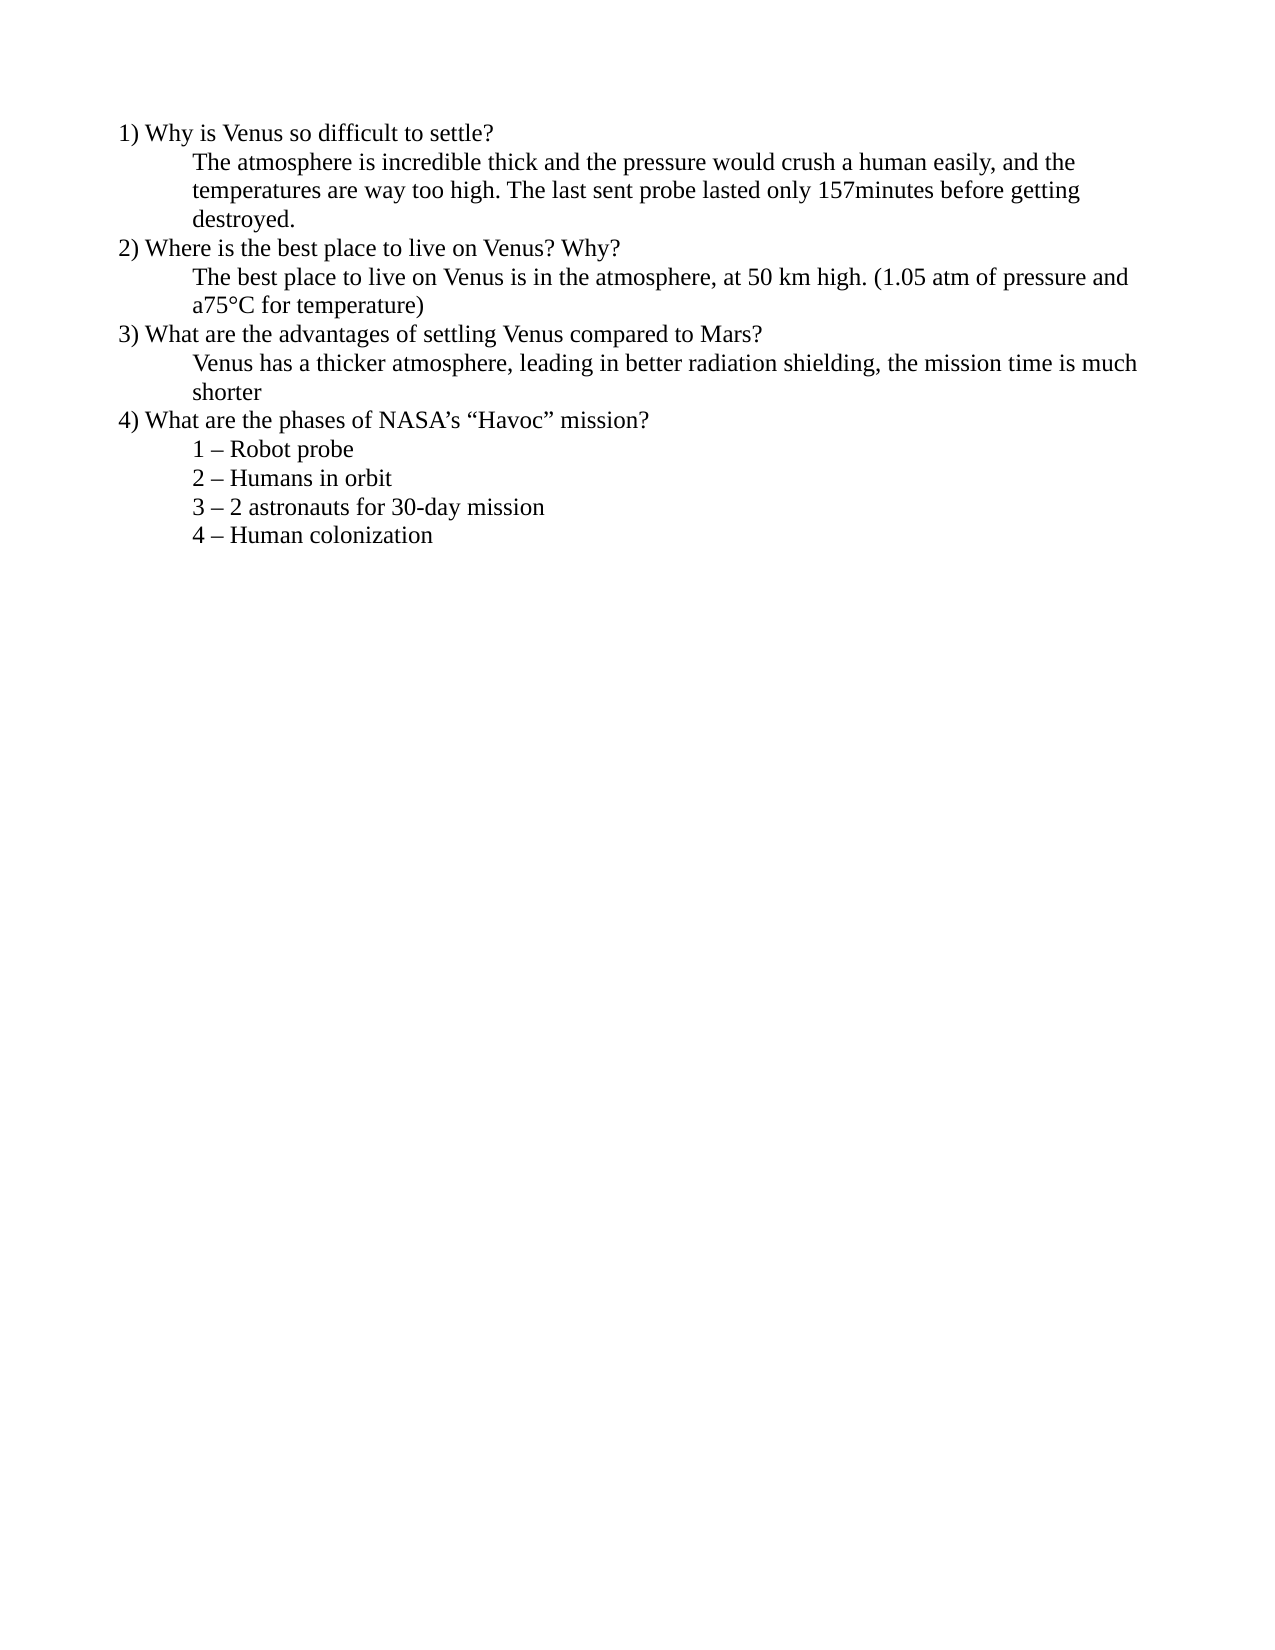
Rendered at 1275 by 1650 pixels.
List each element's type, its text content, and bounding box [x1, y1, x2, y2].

text 4 – Human colonization [118, 521, 1157, 549]
text 3 – 2 astronauts for 30-day mission [118, 492, 1157, 521]
text Venus has a thicker atmosphere, leading in better radiation shielding, the mission time is much shorter [118, 348, 1157, 406]
text 1) Why is Venus so difficult to settle? [118, 118, 1157, 147]
text 2 – Humans in orbit [118, 463, 1157, 492]
text 1 – Robot probe [118, 434, 1157, 463]
text 2) Where is the best place to live on Venus? Why? [118, 233, 1157, 262]
text The atmosphere is incredible thick and the pressure would crush a human easily, and the temperatures are way too high. The last sent probe lasted only 157minutes before getting destroyed. [118, 147, 1157, 233]
text 3) What are the advantages of settling Venus compared to Mars? [118, 319, 1157, 348]
text The best place to live on Venus is in the atmosphere, at 50 km high. (1.05 atm of pressure and a75°C for temperature) [118, 262, 1157, 319]
text 4) What are the phases of NASA’s “Havoc” mission? [118, 406, 1157, 434]
